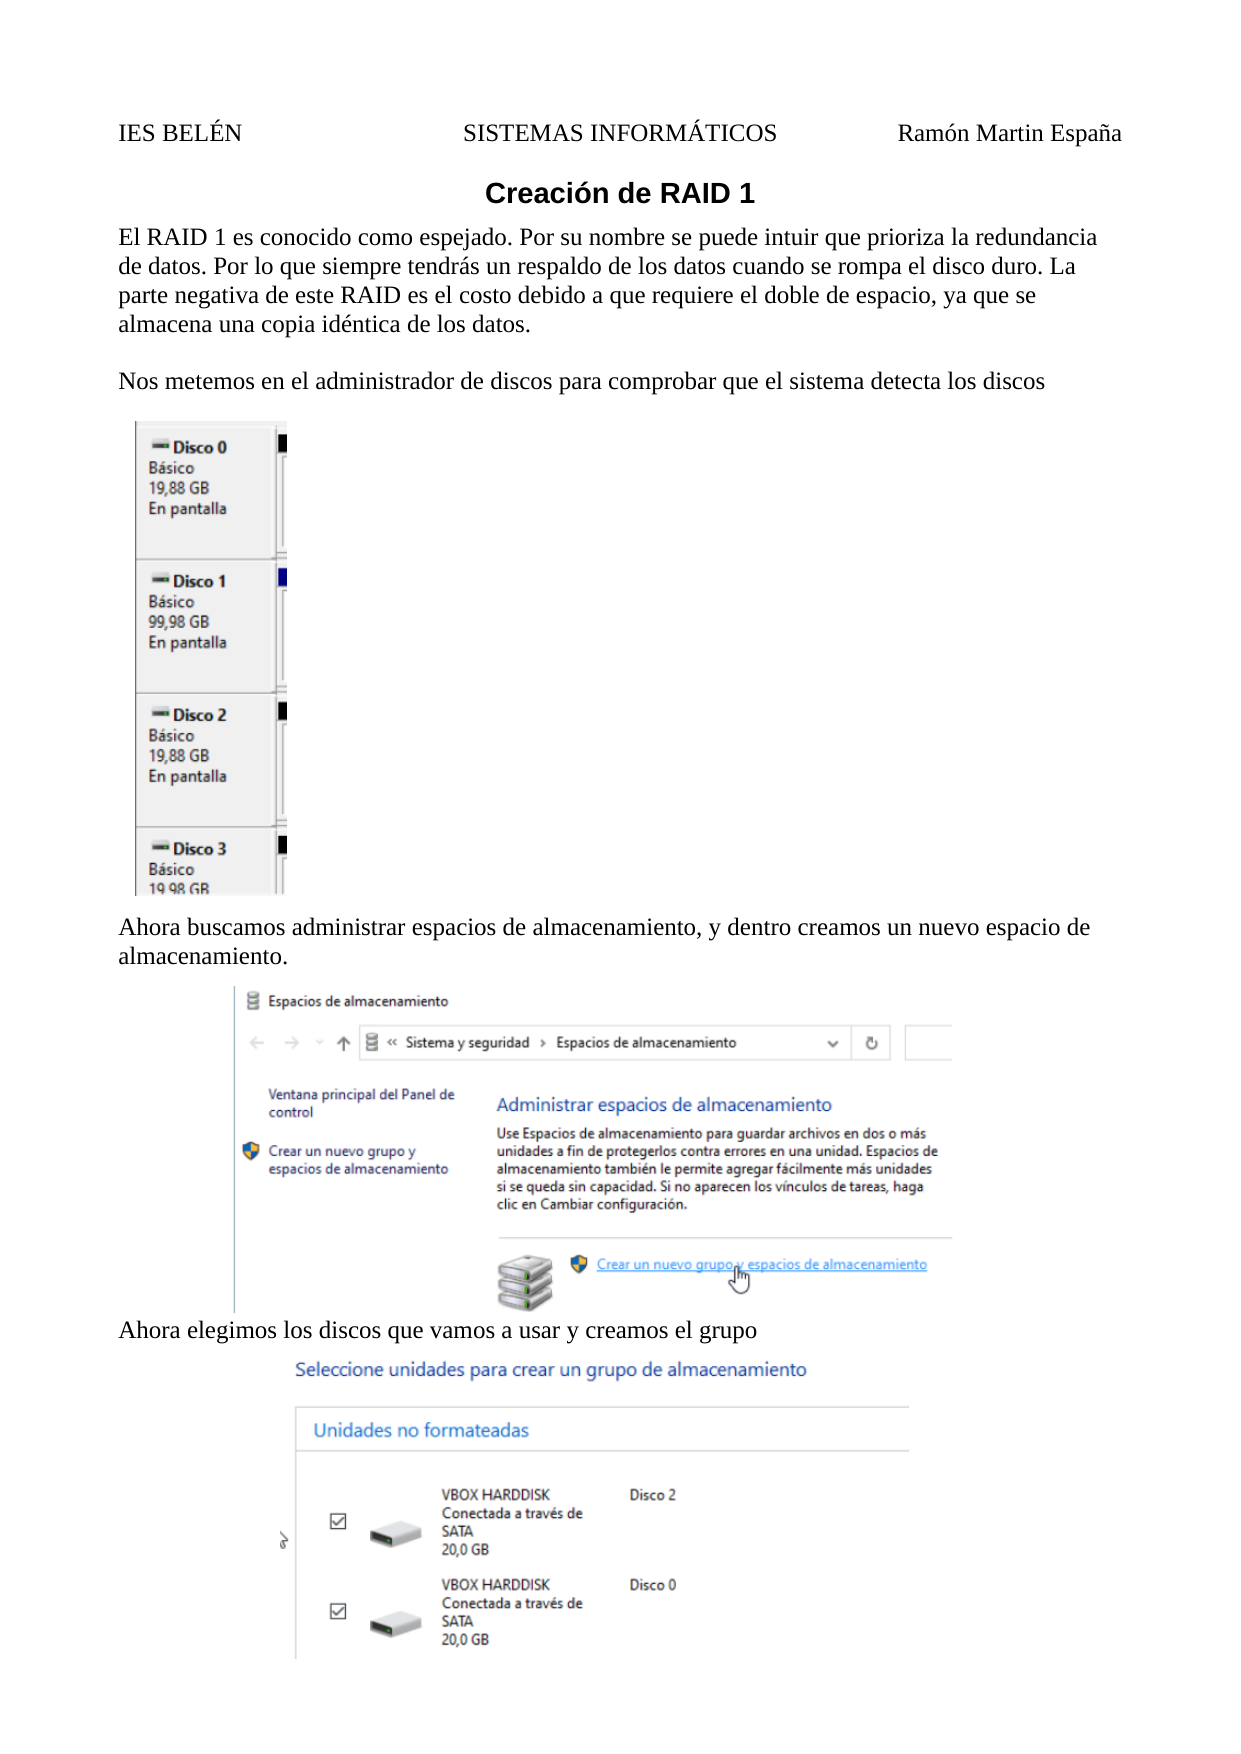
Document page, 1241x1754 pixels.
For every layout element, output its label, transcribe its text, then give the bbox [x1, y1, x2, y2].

picture [135, 421, 287, 896]
text Ahora buscamos administrar espacios de almacenamiento, y dentro creamos un nuevo espacio de almacenamiento. [118, 912, 1122, 970]
text Ahora elegimos los discos que vamos a usar y creamos el grupo [118, 1315, 1122, 1344]
text Nos metemos en el administrador de discos para comprobar que el sistema detecta los discos [118, 366, 1122, 395]
picture [233, 986, 953, 1313]
picture [280, 1354, 910, 1659]
text El RAID 1 es conocido como espejado. Por su nombre se puede intuir que prioriza la redundancia de datos. Por lo que siempre tendrás un respaldo de los datos cuando se rompa el disco duro. La parte negativa de este RAID es el costo debido a que requiere el doble de espacio, ya que se almacena una copia idéntica de los datos. [118, 222, 1122, 337]
subtitle Creación de RAID 1 [118, 176, 1122, 210]
